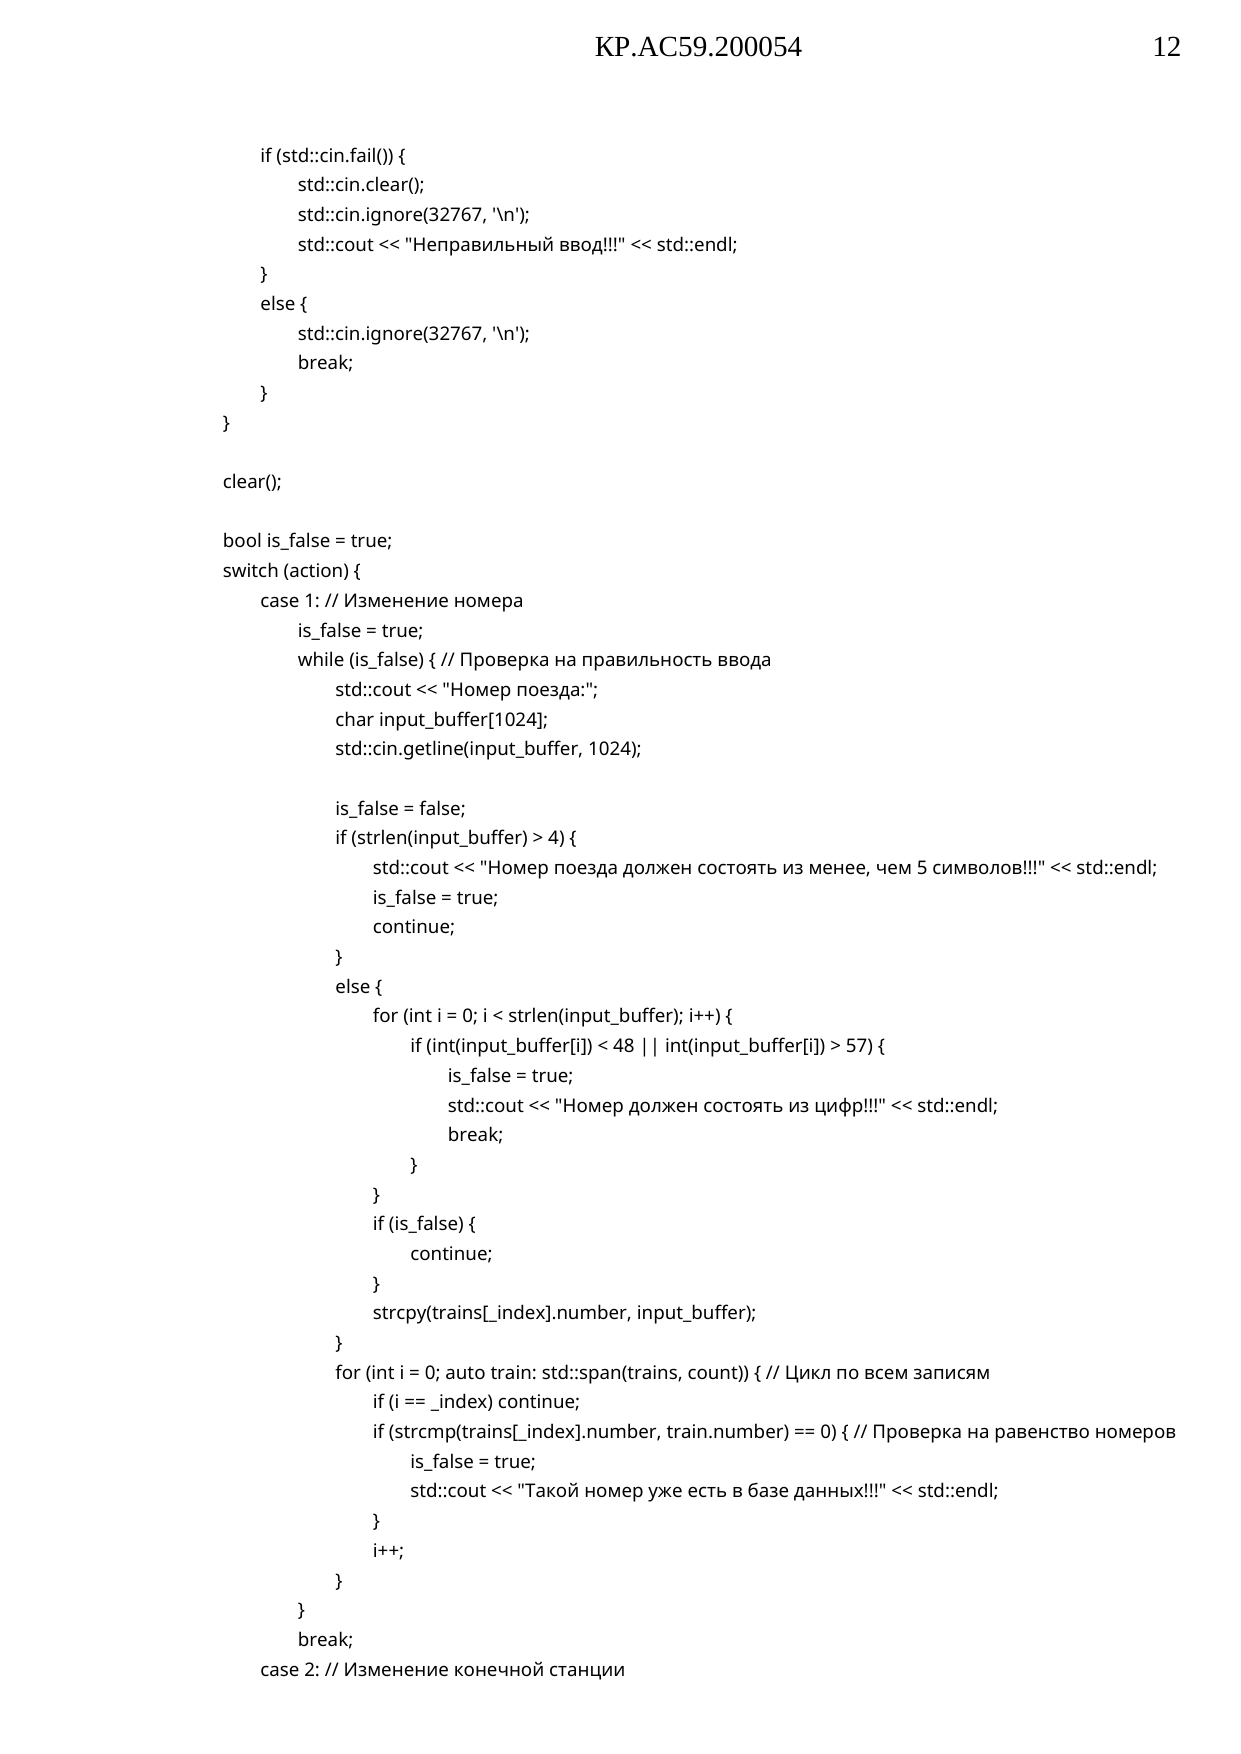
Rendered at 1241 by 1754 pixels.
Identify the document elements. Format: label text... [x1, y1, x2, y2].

list if (strlen(input_buffer) > 4) { [335, 821, 1181, 850]
list bool is_false = true; [223, 524, 1181, 553]
list std::cin.clear(); [298, 167, 1181, 197]
list std::cout << "Номер должен состоять из цифр!!!" << std::endl; [448, 1088, 1181, 1117]
list case 1: // Изменение номера [260, 583, 1181, 613]
list std::cin.getline(input_buffer, 1024); [335, 731, 1181, 761]
list is_false = true; [373, 880, 1181, 909]
list } [260, 256, 1181, 286]
list std::cin.ignore(32767, '\n'); [298, 316, 1181, 346]
list else { [260, 286, 1181, 316]
list i++; [373, 1533, 1181, 1563]
list } [335, 939, 1181, 969]
list while (is_false) { // Проверка на правильность ввода [298, 642, 1181, 672]
list for (int i = 0; i < strlen(input_buffer); i++) { [373, 999, 1181, 1028]
list if (i == _index) continue; [373, 1384, 1181, 1414]
list else { [335, 969, 1181, 999]
list } [298, 1592, 1181, 1622]
list is_false = true; [298, 613, 1181, 642]
list for (int i = 0; auto train: std::span(trains, count)) { // Цикл по всем записям [335, 1355, 1181, 1384]
list is_false = true; [448, 1058, 1181, 1088]
list std::cout << "Номер поезда должен состоять из менее, чем 5 символов!!!" << std::endl; [373, 850, 1181, 880]
list is_false = false; [335, 791, 1181, 821]
list std::cout << "Неправильный ввод!!!" << std::endl; [298, 227, 1181, 256]
list is_false = true; [410, 1444, 1181, 1474]
list break; [448, 1117, 1181, 1147]
list char input_buffer[1024]; [335, 702, 1181, 731]
list continue; [410, 1236, 1181, 1266]
list if (strcmp(trains[_index].number, train.number) == 0) { // Проверка на равенство номеров [373, 1414, 1181, 1444]
list } [410, 1147, 1181, 1177]
list } [373, 1177, 1181, 1206]
list } [335, 1563, 1181, 1592]
list break; [298, 1622, 1181, 1652]
list std::cout << "Номер поезда:"; [335, 672, 1181, 702]
list continue; [373, 909, 1181, 939]
list clear(); [223, 464, 1181, 494]
list strcpy(trains[_index].number, input_buffer); [373, 1296, 1181, 1325]
list } [373, 1503, 1181, 1533]
list if (int(input_buffer[i]) < 48 || int(input_buffer[i]) > 57) { [410, 1028, 1181, 1058]
list std::cout << "Такой номер уже есть в базе данных!!!" << std::endl; [410, 1474, 1181, 1503]
list } [373, 1266, 1181, 1296]
list case 2: // Изменение конечной станции [260, 1652, 1181, 1681]
list std::cin.ignore(32767, '\n'); [298, 197, 1181, 227]
list } [260, 375, 1181, 405]
list break; [298, 346, 1181, 375]
list } [223, 405, 1181, 434]
list if (is_false) { [373, 1206, 1181, 1236]
list if (std::cin.fail()) { [260, 138, 1181, 167]
list switch (action) { [223, 553, 1181, 583]
list } [335, 1325, 1181, 1355]
